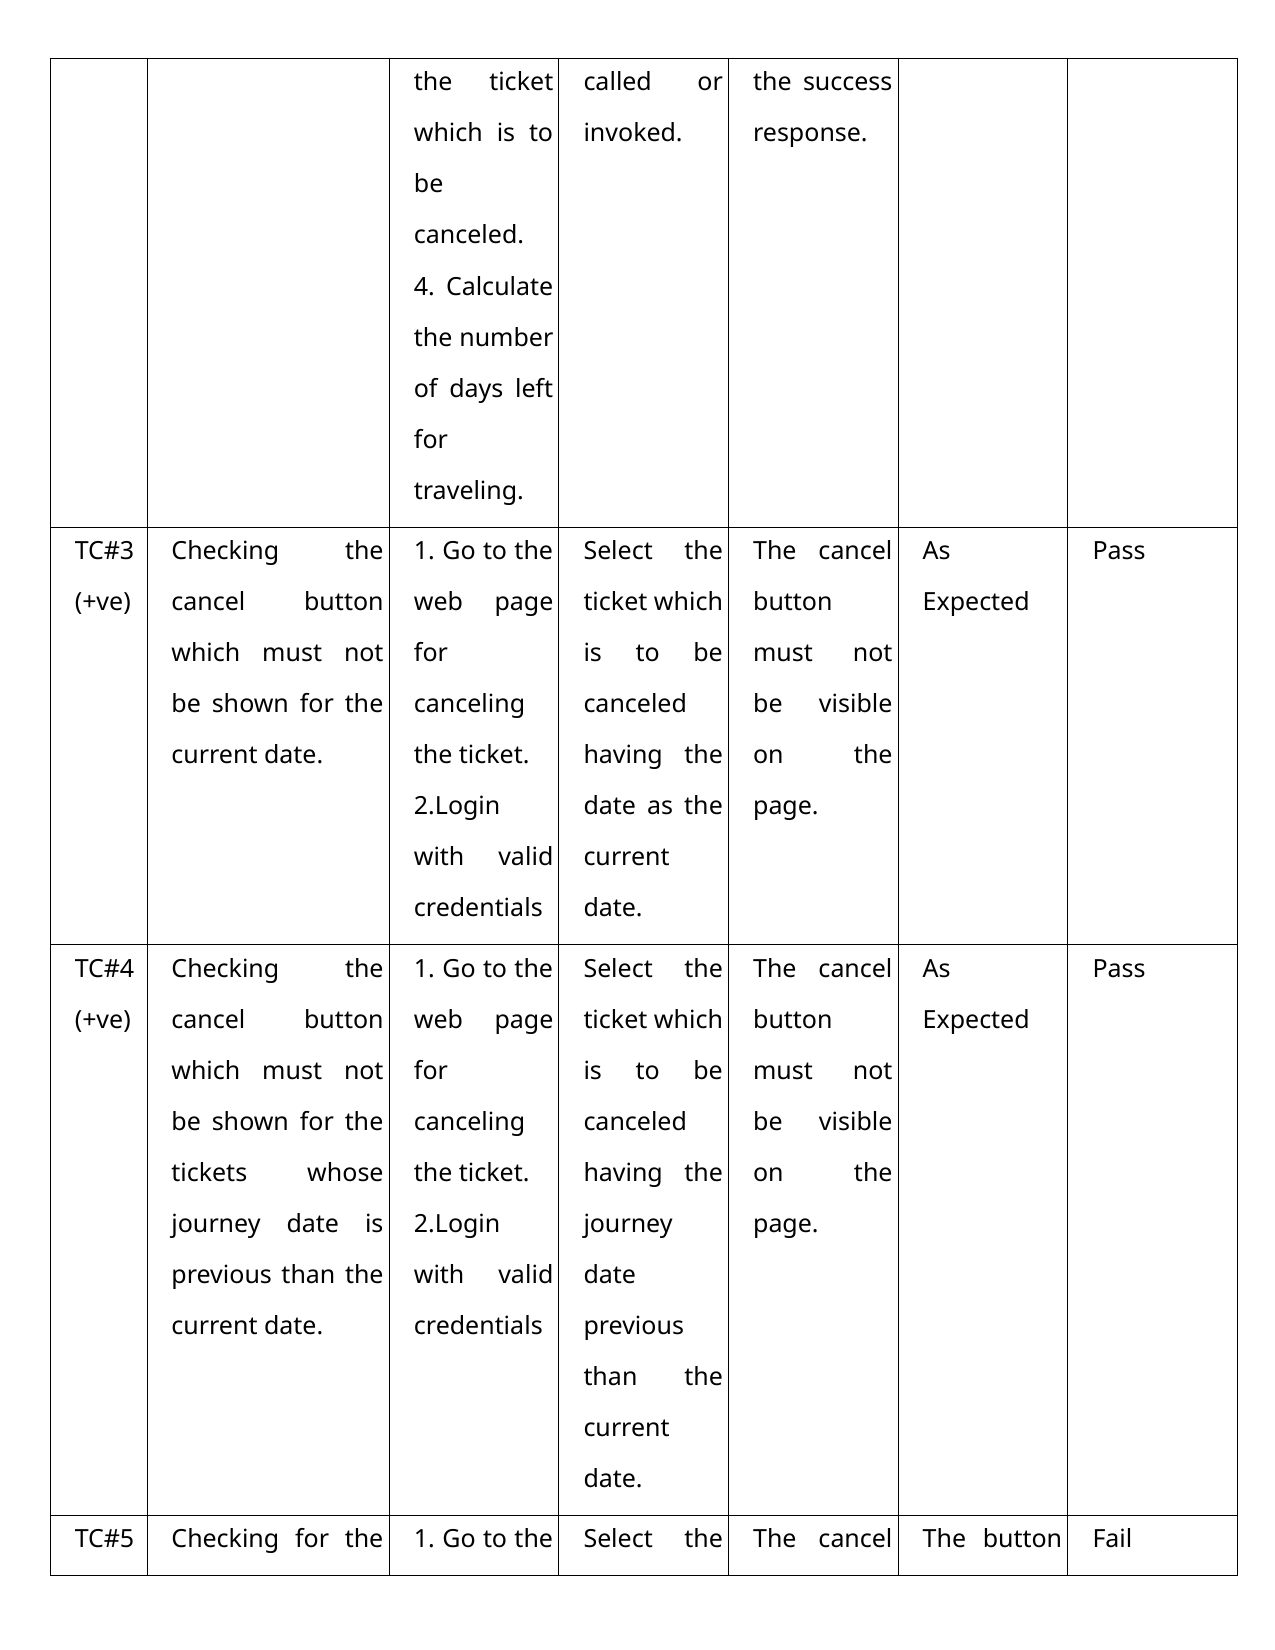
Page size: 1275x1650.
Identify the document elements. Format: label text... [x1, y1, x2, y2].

table_cell Pass [1068, 528, 1237, 944]
table_cell TC#5 [51, 1516, 147, 1575]
table_cell The cancel [729, 1516, 898, 1575]
table_cell the success response. [729, 59, 898, 526]
table_cell 1. Go to the web page for canceling the ticket. 2.Login with valid credentials [390, 945, 558, 1515]
table_cell Checking the cancel button which must not be shown for the current date. [148, 528, 389, 944]
table_cell [51, 59, 147, 526]
table_cell TC#3 (+ve) [51, 528, 147, 944]
table_cell As Expected [899, 528, 1067, 944]
table_cell called or invoked. [559, 59, 728, 526]
table_cell [148, 59, 389, 526]
table_cell Checking for the [148, 1516, 389, 1575]
table_cell Select the ticket which is to be canceled having the journey date previous than the current date. [559, 945, 728, 1515]
table_cell Checking the cancel button which must not be shown for the tickets whose journey date is previous than the current date. [148, 945, 389, 1515]
table_cell Select the [559, 1516, 728, 1575]
table_cell 1. Go to the [390, 1516, 558, 1575]
table_cell The button [899, 1516, 1067, 1575]
table_cell 1. Go to the web page for canceling the ticket. 2.Login with valid credentials [390, 528, 558, 944]
table_cell Select the ticket which is to be canceled having the date as the current date. [559, 528, 728, 944]
table_cell The cancel button must not be visible on the page. [729, 528, 898, 944]
table_cell [1068, 59, 1237, 526]
table_cell Pass [1068, 945, 1237, 1515]
table_cell The cancel button must not be visible on the page. [729, 945, 898, 1515]
table_cell [899, 59, 1067, 526]
table_cell TC#4 (+ve) [51, 945, 147, 1515]
table_cell As Expected [899, 945, 1067, 1515]
table_cell the ticket which is to be canceled. 4. Calculate the number of days left for traveling. [390, 59, 558, 526]
table_cell Fail [1068, 1516, 1237, 1575]
